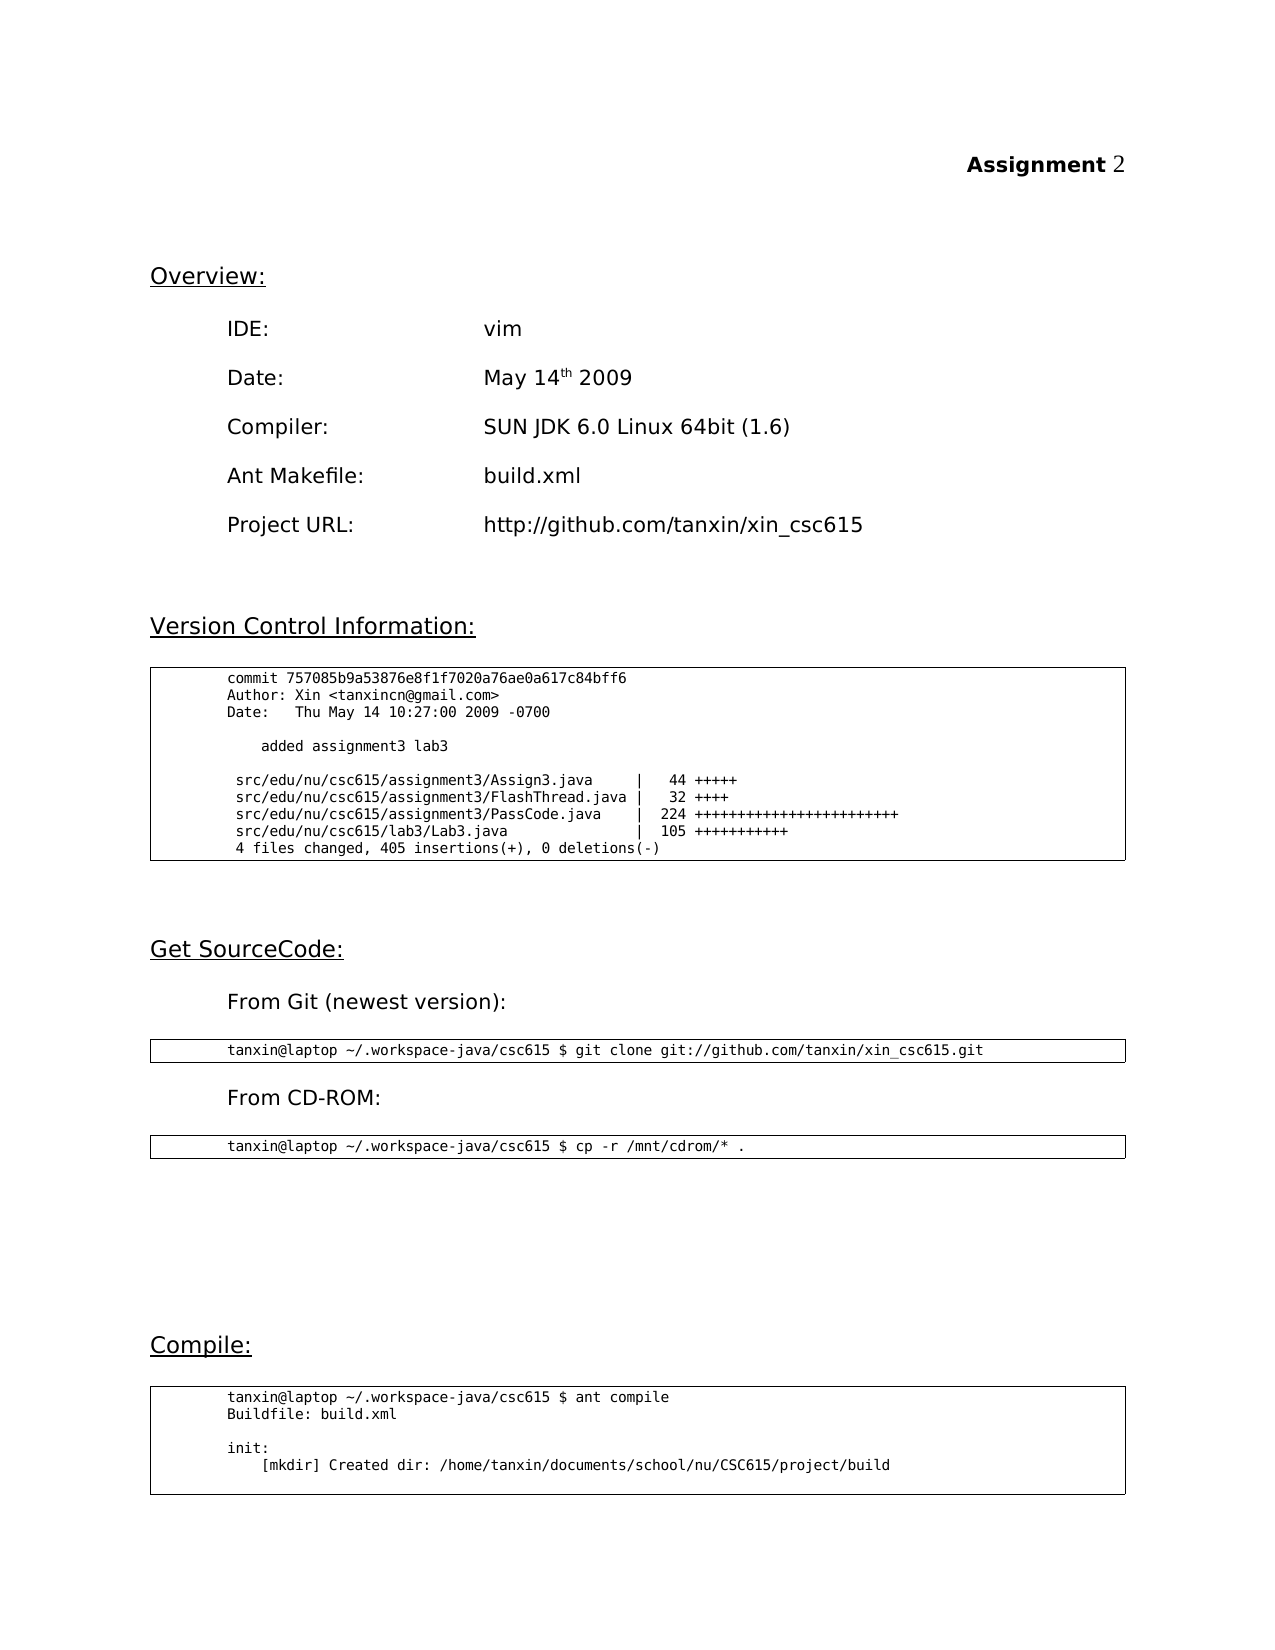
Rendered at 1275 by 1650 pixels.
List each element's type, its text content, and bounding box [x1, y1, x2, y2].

text 4 files changed, 405 insertions(+), 0 deletions(-) [151, 837, 1125, 860]
text src/edu/nu/csc615/lab3/Lab3.java | 105 +++++++++++ [151, 820, 1125, 837]
text Author: Xin <tanxincn@gmail.com> [151, 684, 1125, 701]
text IDE: vim [150, 317, 1125, 341]
text From Git (newest version): [150, 990, 1125, 1014]
text tanxin@laptop ~/.workspace-java/csc615 $ ant compile [151, 1387, 1125, 1403]
text tanxin@laptop ~/.workspace-java/csc615 $ git clone git://github.com/tanxin/xin_csc615.git [151, 1040, 1125, 1062]
text src/edu/nu/csc615/assignment3/FlashThread.java | 32 ++++ [151, 786, 1125, 803]
text Ant Makefile: build.xml [150, 464, 1125, 488]
text Date: Thu May 14 10:27:00 2009 -0700 [151, 701, 1125, 721]
subtitle Get SourceCode: [150, 936, 1125, 963]
text src/edu/nu/csc615/assignment3/PassCode.java | 224 ++++++++++++++++++++++++ [151, 803, 1125, 820]
text tanxin@laptop ~/.workspace-java/csc615 $ cp -r /mnt/cdrom/* . [151, 1136, 1125, 1158]
text Buildfile: build.xml [151, 1403, 1125, 1423]
text added assignment3 lab3 [151, 735, 1125, 755]
text commit 757085b9a53876e8f1f7020a76ae0a617c84bff6 [151, 668, 1125, 684]
subtitle Version Control Information: [150, 613, 1125, 640]
text src/edu/nu/csc615/assignment3/Assign3.java | 44 +++++ [151, 769, 1125, 786]
text From CD-ROM: [150, 1086, 1125, 1111]
subtitle Overview: [150, 263, 1125, 290]
text init: [151, 1437, 1125, 1454]
text Date: May 14th 2009 [150, 366, 1125, 390]
subtitle Compile: [150, 1332, 1125, 1359]
text [mkdir] Created dir: /home/tanxin/documents/school/nu/CSC615/project/build [151, 1454, 1125, 1474]
text Compiler: SUN JDK 6.0 Linux 64bit (1.6) [150, 415, 1125, 439]
text Project URL: http://github.com/tanxin/xin_csc615 [150, 513, 1125, 537]
